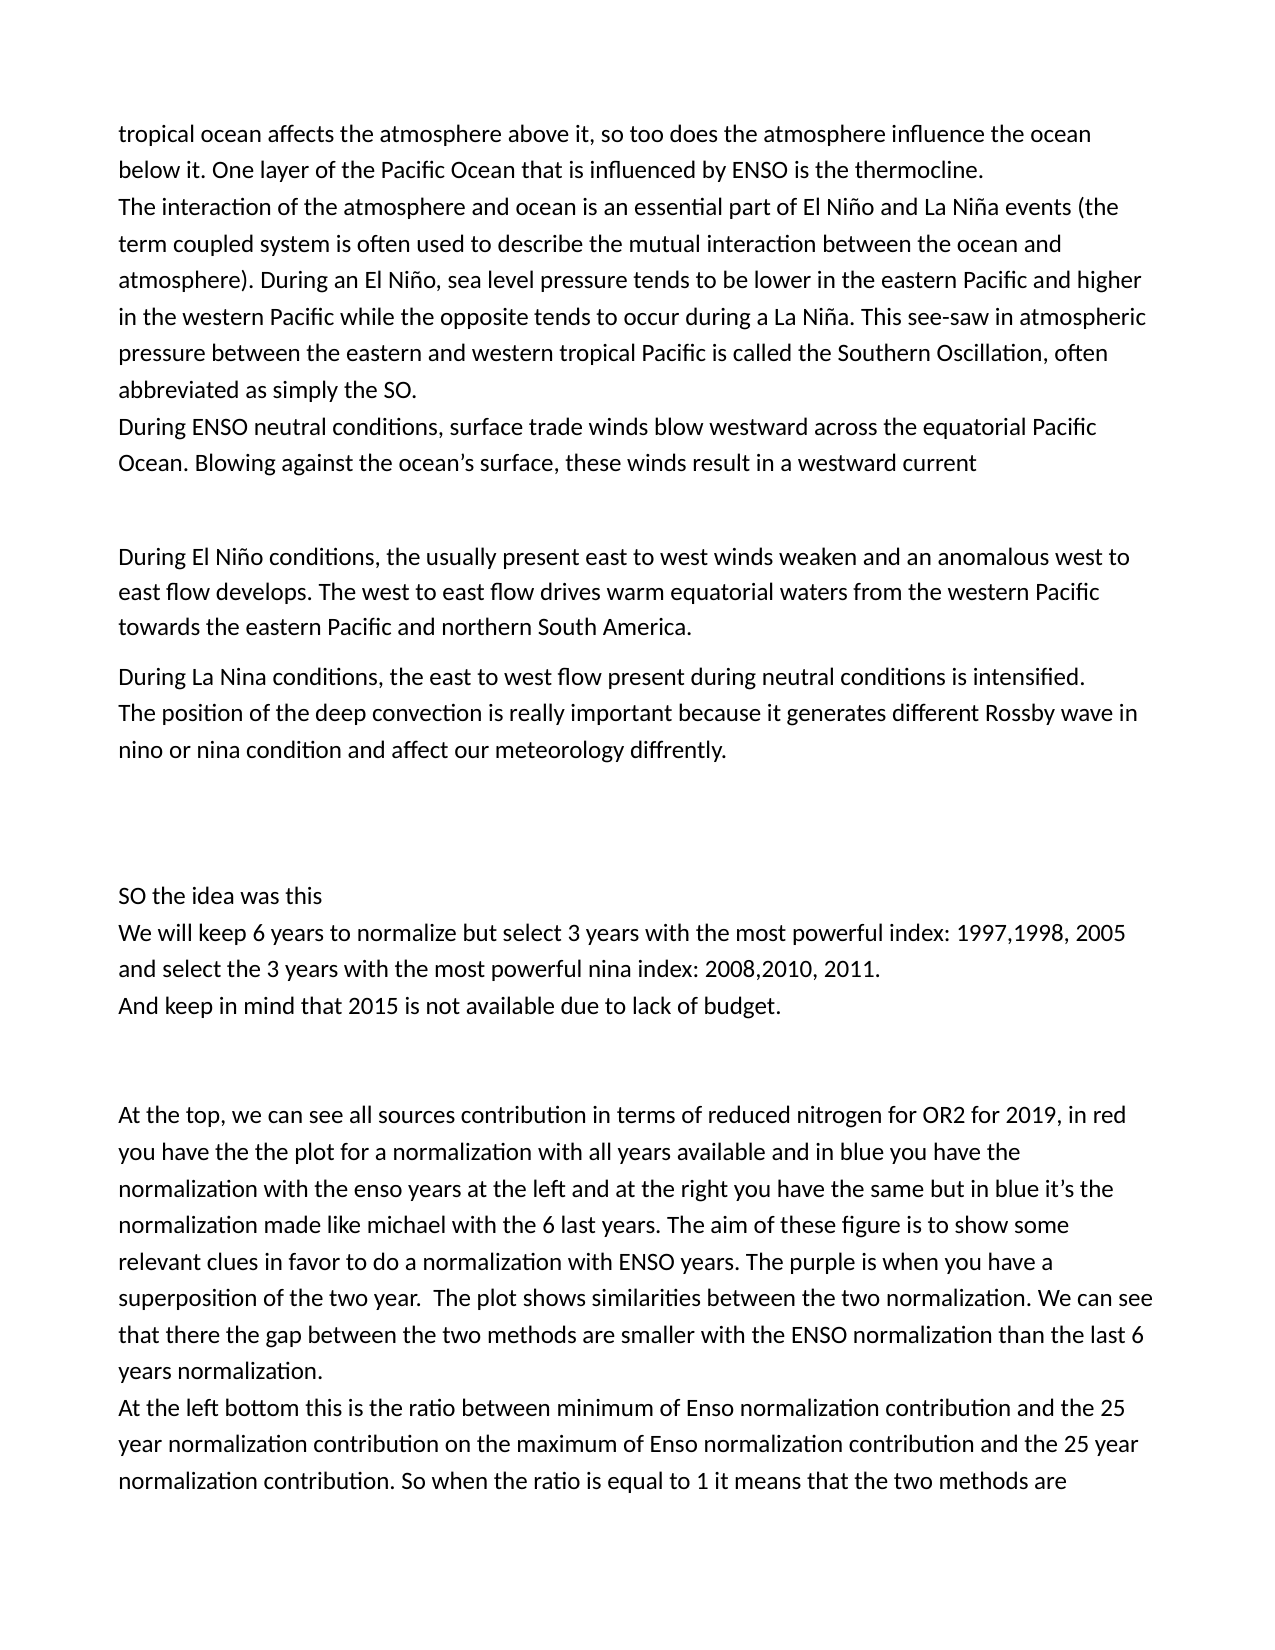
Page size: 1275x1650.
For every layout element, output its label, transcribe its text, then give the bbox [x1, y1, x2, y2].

text The interaction of the atmosphere and ocean is an essential part of El Niño and La Niña events (the term coupled system is often used to describe the mutual interaction between the ocean and atmosphere). During an El Niño, sea level pressure tends to be lower in the eastern Pacific and higher in the western Pacific while the opposite tends to occur during a La Niña. This see-saw in atmospheric pressure between the eastern and western tropical Pacific is called the Southern Oscillation, often abbreviated as simply the SO. [118, 191, 1157, 404]
text During ENSO neutral conditions, surface trade winds blow westward across the equatorial Pacific Ocean. Blowing against the ocean’s surface, these winds result in a westward current [118, 411, 1157, 478]
text We will keep 6 years to normalize but select 3 years with the most powerful index: 1997,1998, 2005 and select the 3 years with the most powerful nina index: 2008,2010, 2011. [118, 917, 1157, 984]
text At the left bottom this is the ratio between minimum of Enso normalization contribution and the 25 year normalization contribution on the maximum of Enso normalization contribution and the 25 year normalization contribution. So when the ratio is equal to 1 it means that the two methods are [118, 1392, 1157, 1496]
text During El Niño conditions, the usually present east to west winds weaken and an anomalous west to east flow develops. The west to east flow drives warm equatorial waters from the western Pacific towards the eastern Pacific and northern South America. [118, 541, 1157, 642]
text The position of the deep convection is really important because it generates different Rossby wave in nino or nina condition and affect our meteorology diffrently. [118, 697, 1157, 764]
text And keep in mind that 2015 is not available due to lack of budget. [118, 990, 1157, 1020]
text SO the idea was this [118, 880, 1157, 911]
text During La Nina conditions, the east to west flow present during neutral conditions is intensified. [118, 661, 1157, 691]
text At the top, we can see all sources contribution in terms of reduced nitrogen for OR2 for 2019, in red you have the the plot for a normalization with all years available and in blue you have the normalization with the enso years at the left and at the right you have the same but in blue it’s the normalization made like michael with the 6 last years. The aim of these figure is to show some relevant clues in favor to do a normalization with ENSO years. The purple is when you have a superposition of the two year. The plot shows similarities between the two normalization. We can see that there the gap between the two methods are smaller with the ENSO normalization than the last 6 years normalization. [118, 1099, 1157, 1386]
text tropical ocean affects the atmosphere above it, so too does the atmosphere influence the ocean below it. One layer of the Pacific Ocean that is influenced by ENSO is the thermocline. [118, 118, 1157, 185]
